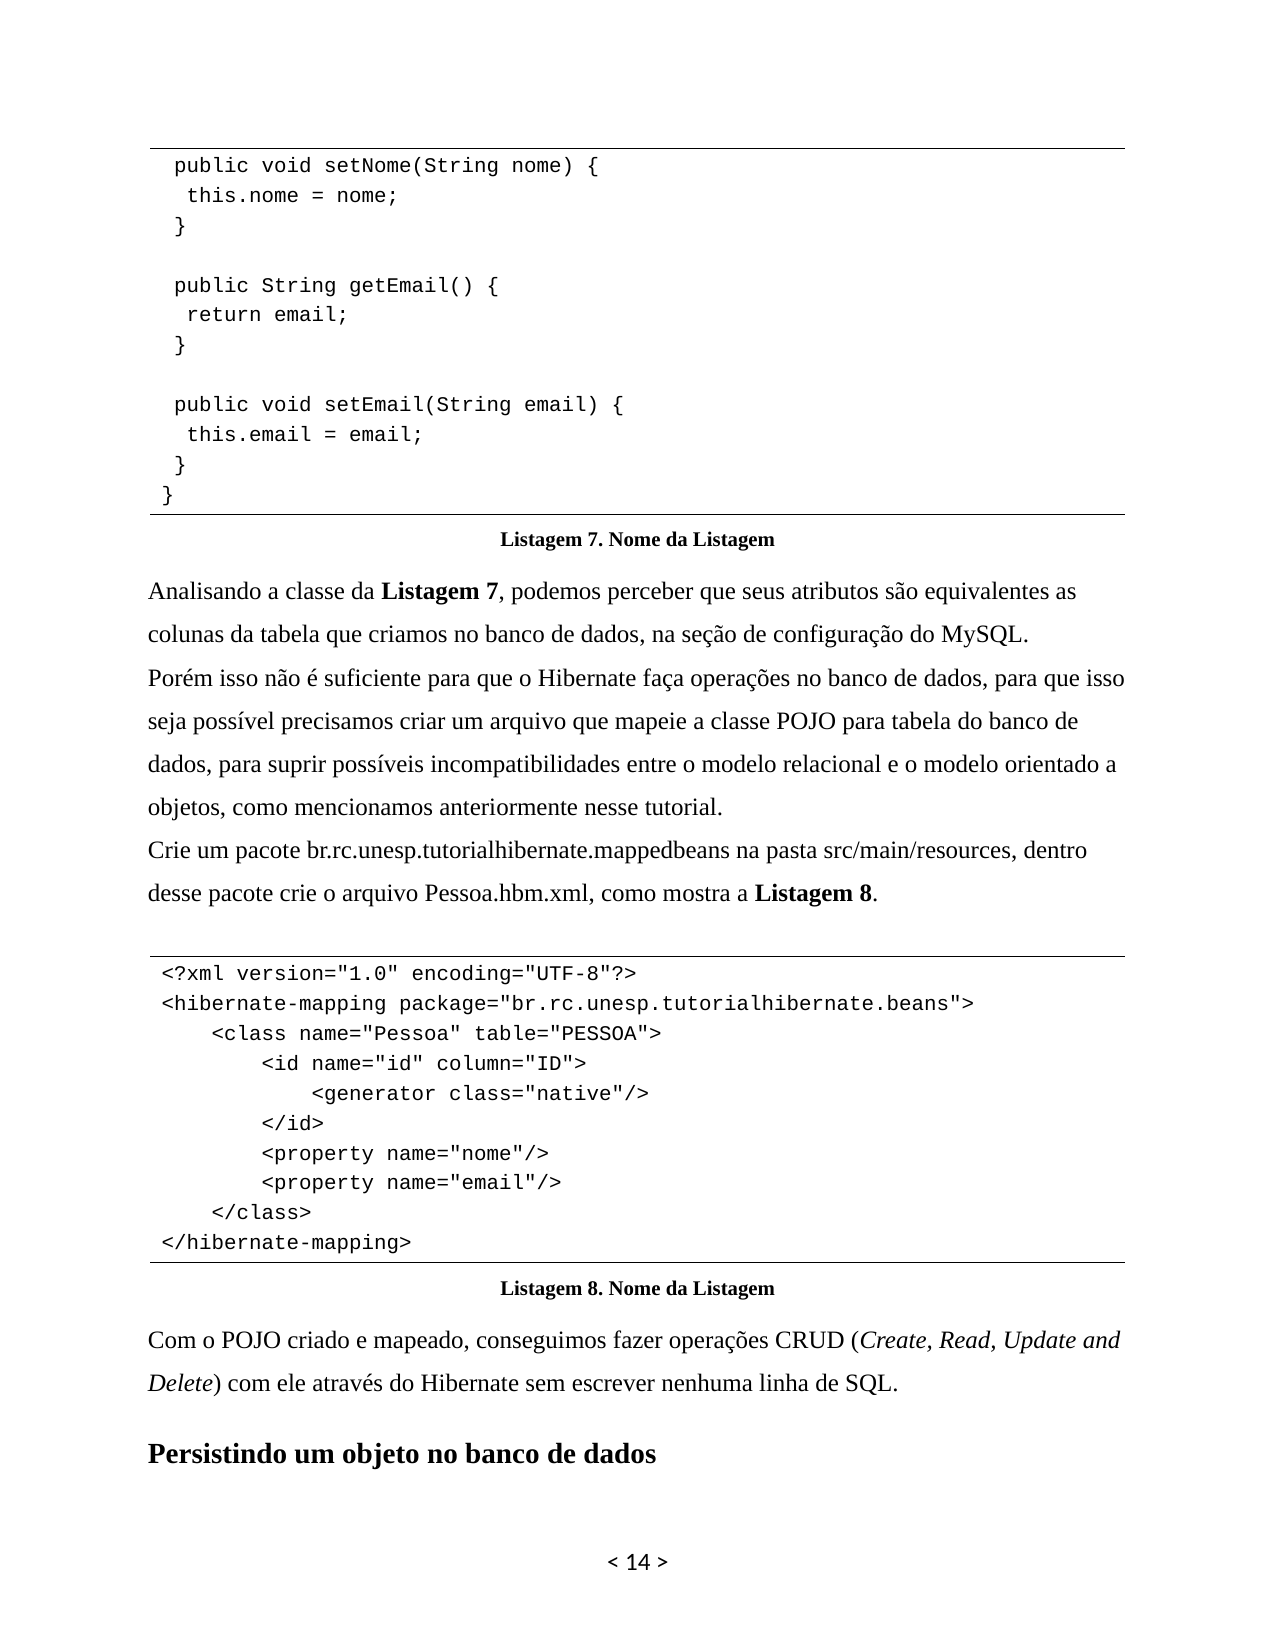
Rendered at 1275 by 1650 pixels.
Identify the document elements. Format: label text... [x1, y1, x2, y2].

text Listagem 8. Nome da Listagem [148, 1276, 1127, 1300]
text Listagem 7. Nome da Listagem [148, 527, 1127, 551]
text Persistindo um objeto no banco de dados [148, 1436, 1127, 1469]
text Analisando a classe da Listagem 7, podemos perceber que seus atributos são equivalentes as colunas da tabela que criamos no banco de dados, na seção de configuração do MySQL. [148, 576, 1127, 648]
text Crie um pacote br.rc.unesp.tutorialhibernate.mappedbeans na pasta src/main/resources, dentro desse pacote crie o arquivo Pessoa.hbm.xml, como mostra a Listagem 8. [148, 835, 1127, 907]
text Porém isso não é suficiente para que o Hibernate faça operações no banco de dados, para que isso seja possível precisamos criar um arquivo que mapeie a classe POJO para tabela do banco de dados, para suprir possíveis incompatibilidades entre o modelo relacional e o modelo orientado a objetos, como mencionamos anteriormente nesse tutorial. [148, 663, 1127, 821]
table_header public void setNome(String nome) { this.nome = nome; } public String getEmail() { return email; } public void setEmail(String email) { this.email = email; } } [150, 149, 1125, 514]
table_header <?xml version="1.0" encoding="UTF-8"?> <hibernate-mapping package="br.rc.unesp.tutorialhibernate.beans"> <class name="Pessoa" table="PESSOA"> <id name="id" column="ID"> <generator class="native"/> </id> <property name="nome"/> <property name="email"/> </class> </hibernate-mapping> [150, 957, 1125, 1262]
text Com o POJO criado e mapeado, conseguimos fazer operações CRUD (Create, Read, Update and Delete) com ele através do Hibernate sem escrever nenhuma linha de SQL. [148, 1325, 1127, 1397]
